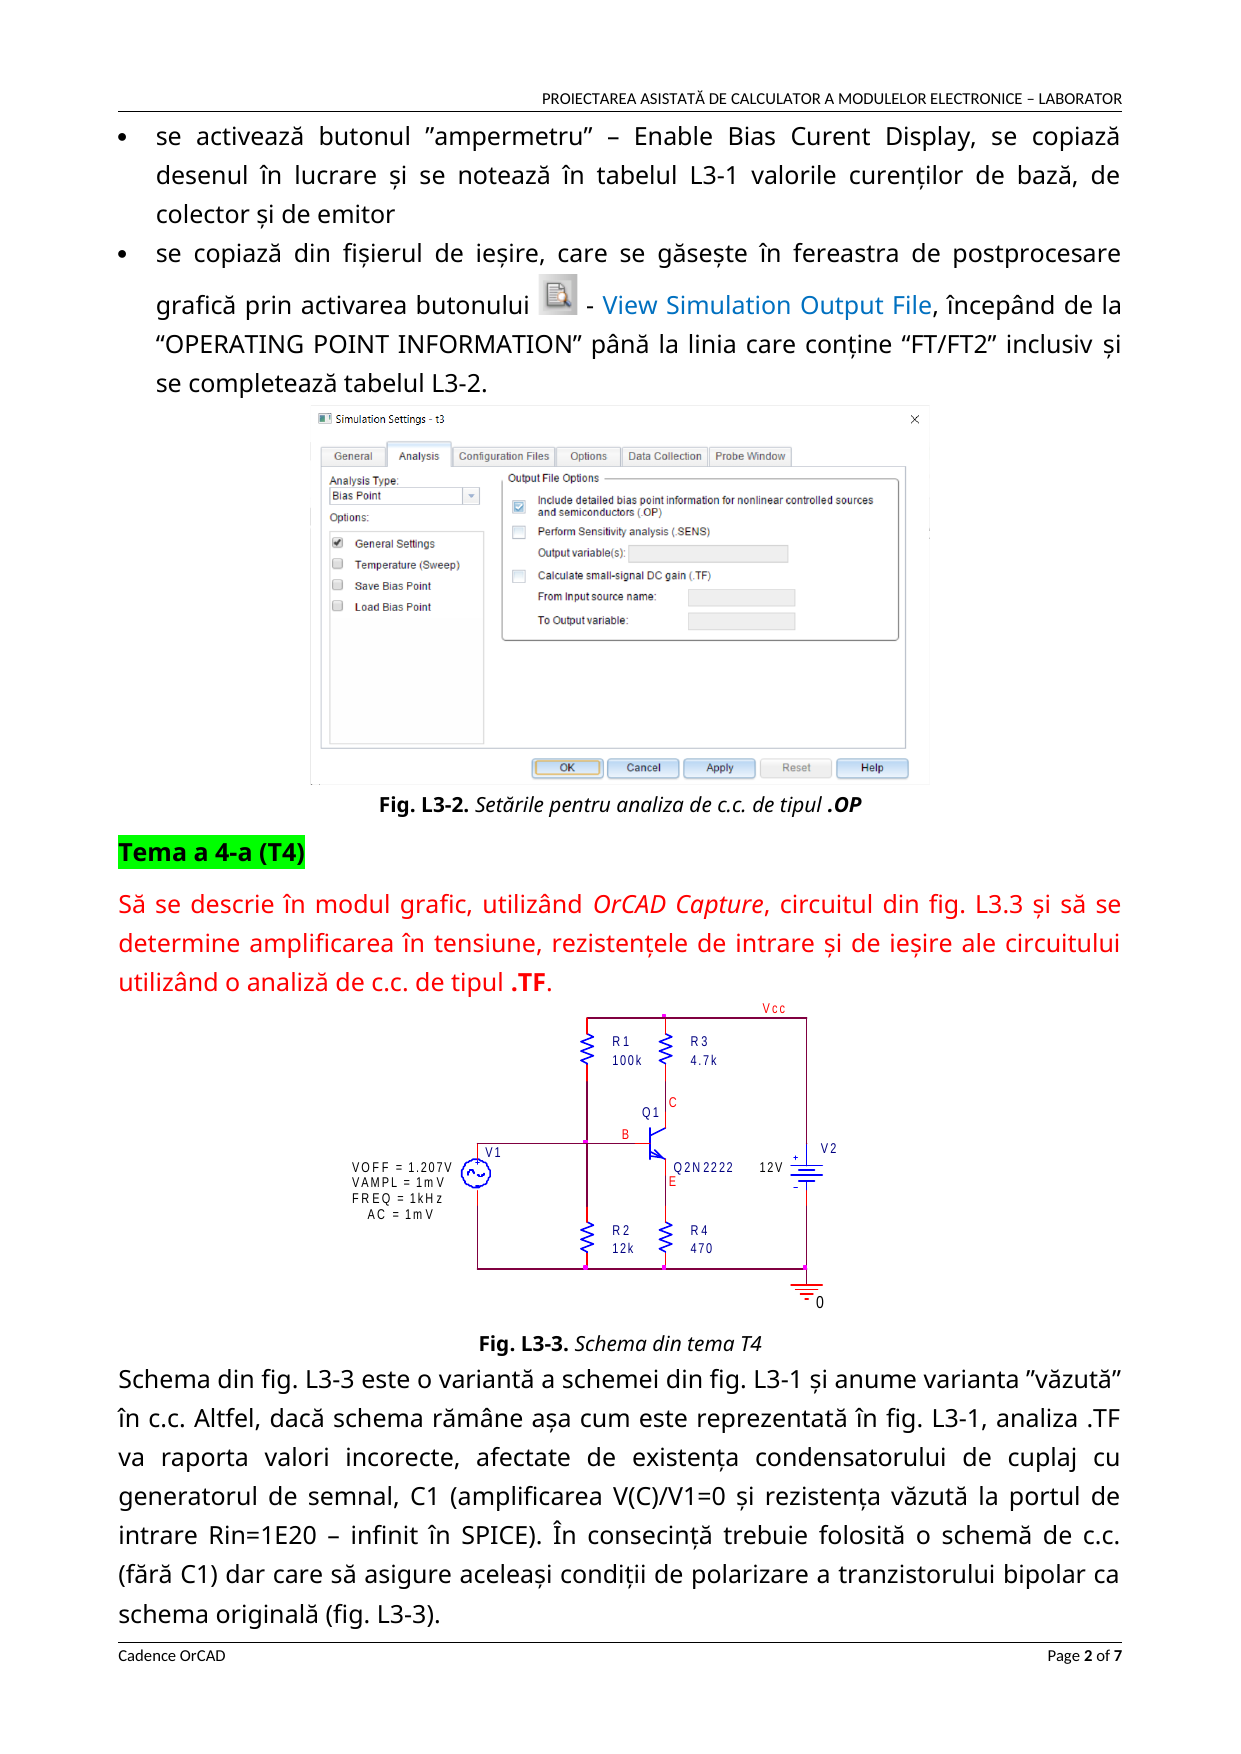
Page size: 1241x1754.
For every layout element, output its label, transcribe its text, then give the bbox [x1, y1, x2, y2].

text Să se descrie în modul grafic, utilizând OrCAD Capture, circuitul din fig. L3.3 și să se determine amplificarea în tensiune, rezistențele de intrare și de ieșire ale circuitului utilizând o analiză de c.c. de tipul .TF. [118, 886, 1122, 999]
text Schema din fig. L3-3 este o variantă a schemei din fig. L3-1 și anume varianta ”văzută” în c.c. Altfel, dacă schema rămâne așa cum este reprezentată în fig. L3-1, analiza .TF va raporta valori incorecte, afectate de existența condensatorului de cuplaj cu generatorul de semnal, C1 (amplificarea V(C)/V1=0 și rezistența văzută la portul de intrare Rin=1E20 – infinit în SPICE). În consecință trebuie folosită o schemă de c.c. (fără C1) dar care să asigure aceleași condiții de polarizare a tranzistorului bipolar ca schema originală (fig. L3-3). [118, 1361, 1122, 1630]
list se copiază din fişierul de ieşire, care se găseşte în fereastra de postprocesare grafică prin activarea butonului - View Simulation Output File, începând de la “OPERATING POINT INFORMATION” până la linia care conține “FT/FT2” inclusiv şi se completează tabelul L3-2. [118, 236, 1122, 400]
list se activează butonul ”ampermetru” – Enable Bias Curent Display, se copiază desenul în lucrare și se notează în tabelul L3-1 valorile curenților de bază, de colector și de emitor [118, 118, 1122, 231]
text Fig. L3-2. Setările pentru analiza de c.c. de tipul .OP [118, 790, 1122, 818]
text Fig. L3-3. Schema din tema T4 [118, 1329, 1122, 1357]
text Tema a 4-a (T4) [118, 835, 1122, 869]
picture [310, 405, 930, 785]
picture [538, 274, 578, 315]
